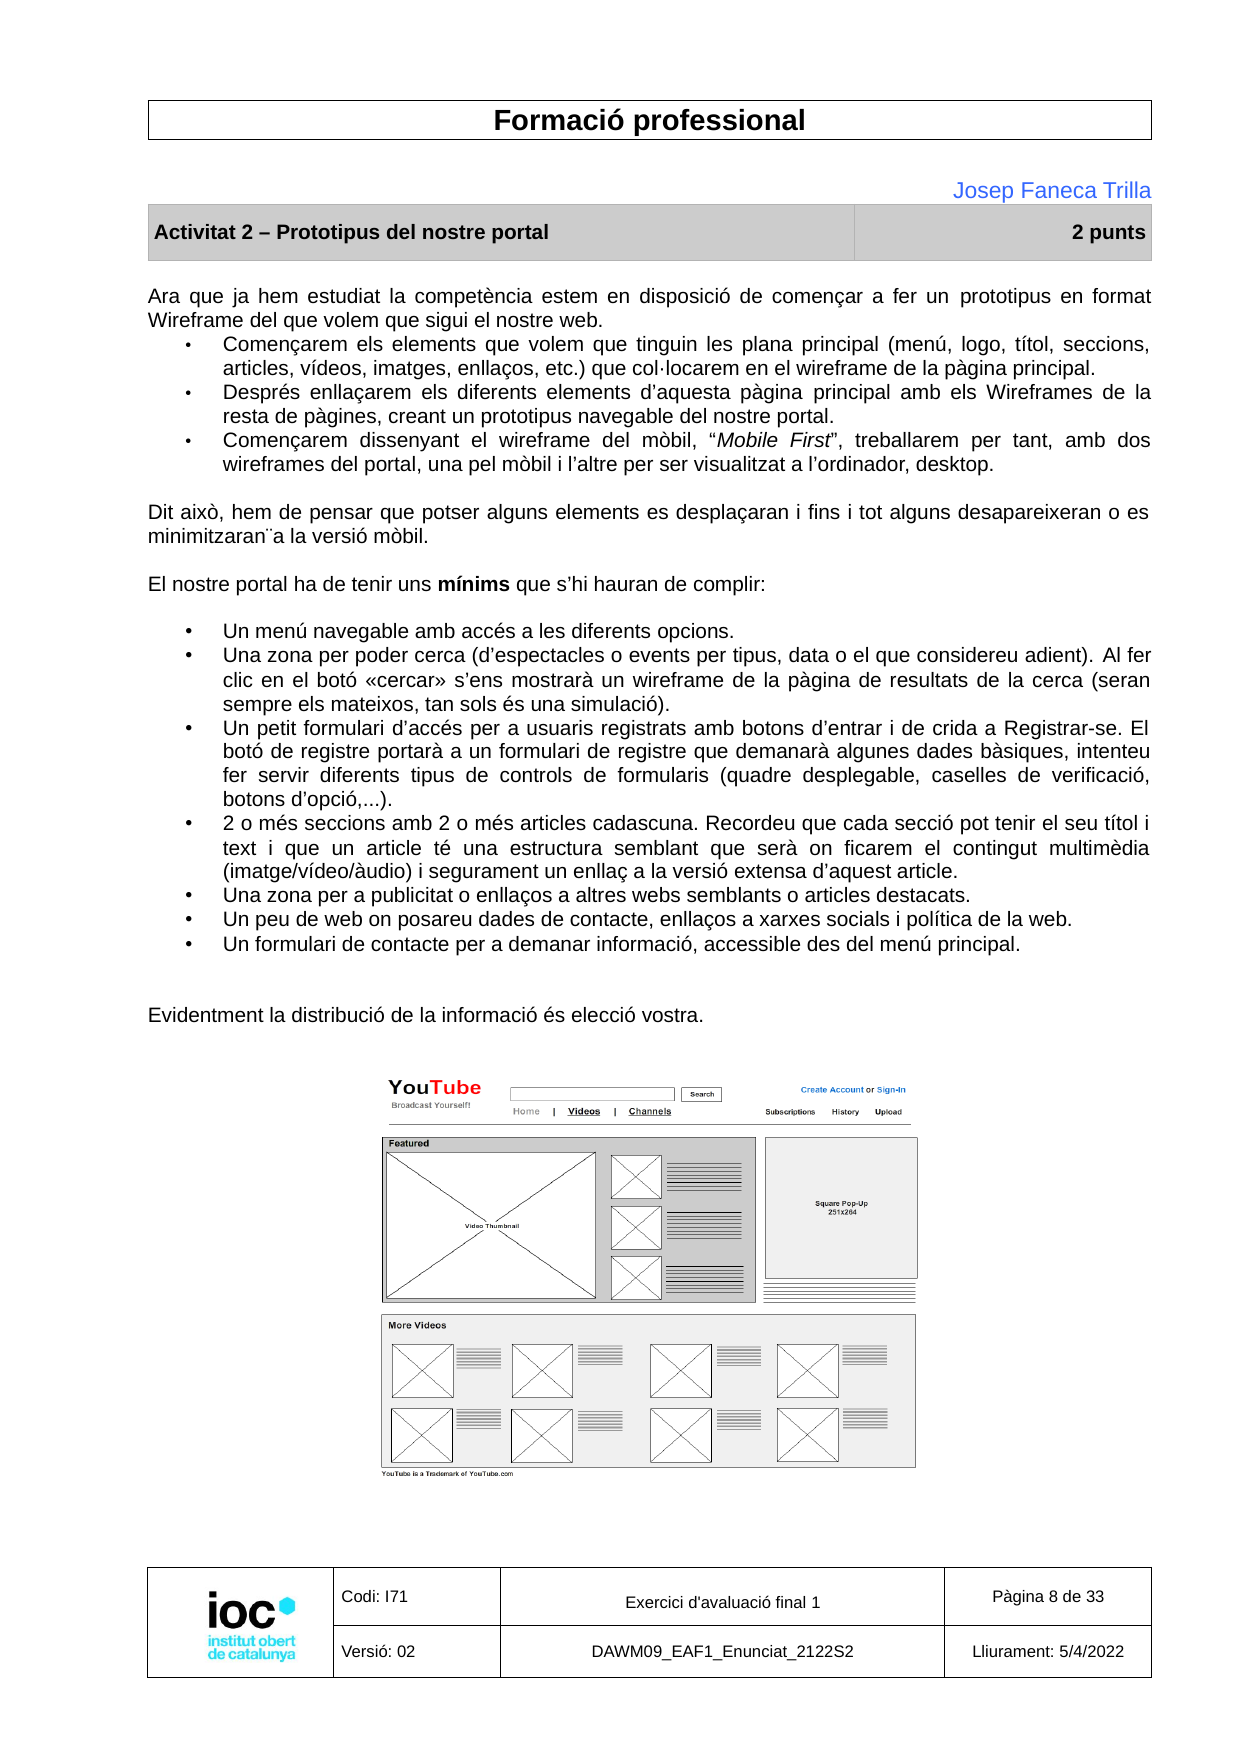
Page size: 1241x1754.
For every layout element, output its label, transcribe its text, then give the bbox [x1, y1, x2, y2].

picture [380, 1075, 919, 1481]
list Un petit formulari d’accés per a usuaris registrats amb botons d’entrar i de crida a Registrar-se. El botó de registre portarà a un formulari de registre que demanarà algunes dades bàsiques, intenteu fer servir diferents tipus de controls de formularis (quadre desplegable, caselles de verificació, botons d’opció,...). [185, 715, 1151, 811]
list Una zona per a publicitat o enllaços a altres webs semblants o articles destacats. [185, 883, 1151, 907]
text El nostre portal ha de tenir uns mínims que s’hi hauran de complir: [148, 571, 1151, 595]
list Un menú navegable amb accés a les diferents opcions. [185, 619, 1151, 643]
list Començarem els elements que volem que tinguin les plana principal (menú, logo, títol, seccions, articles, vídeos, imatges, enllaços, etc.) que col·locarem en el wireframe de la pàgina principal. [185, 332, 1151, 380]
list Una zona per poder cerca (d’espectacles o events per tipus, data o el que considereu adient). Al fer clic en el botó «cercar» s’ens mostrarà un wireframe de la pàgina de resultats de la cerca (seran sempre els mateixos, tan sols és una simulació). [185, 643, 1151, 715]
text Dit això, hem de pensar que potser alguns elements es desplaçaran i fins i tot alguns desapareixeran o es minimitzaran¨a la versió mòbil. [148, 499, 1151, 547]
list 2 o més seccions amb 2 o més articles cadascuna. Recordeu que cada secció pot tenir el seu títol i text i que un article té una estructura semblant que serà on ficarem el contingut multimèdia (imatge/vídeo/àudio) i segurament un enllaç a la versió extensa d’aquest article. [185, 811, 1151, 883]
list Un peu de web on posareu dades de contacte, enllaços a xarxes socials i política de la web. [185, 907, 1151, 931]
list Després enllaçarem els diferents elements d’aquesta pàgina principal amb els Wireframes de la resta de pàgines, creant un prototipus navegable del nostre portal. [185, 380, 1151, 428]
table_header Activitat 2 – Prototipus del nostre portal [149, 205, 854, 260]
list Començarem dissenyant el wireframe del mòbil, “Mobile First”, treballarem per tant, amb dos wireframes del portal, una pel mòbil i l’altre per ser visualitzat a l’ordinador, desktop. [185, 428, 1151, 476]
picture [195, 1577, 309, 1673]
list Un formulari de contacte per a demanar informació, accessible des del menú principal. [185, 931, 1151, 955]
table_header 2 punts [855, 205, 1151, 260]
text Evidentment la distribució de la informació és elecció vostra. [148, 1003, 1151, 1027]
text Ara que ja hem estudiat la competència estem en disposició de començar a fer un prototipus en format Wireframe del que volem que sigui el nostre web. [148, 284, 1151, 332]
